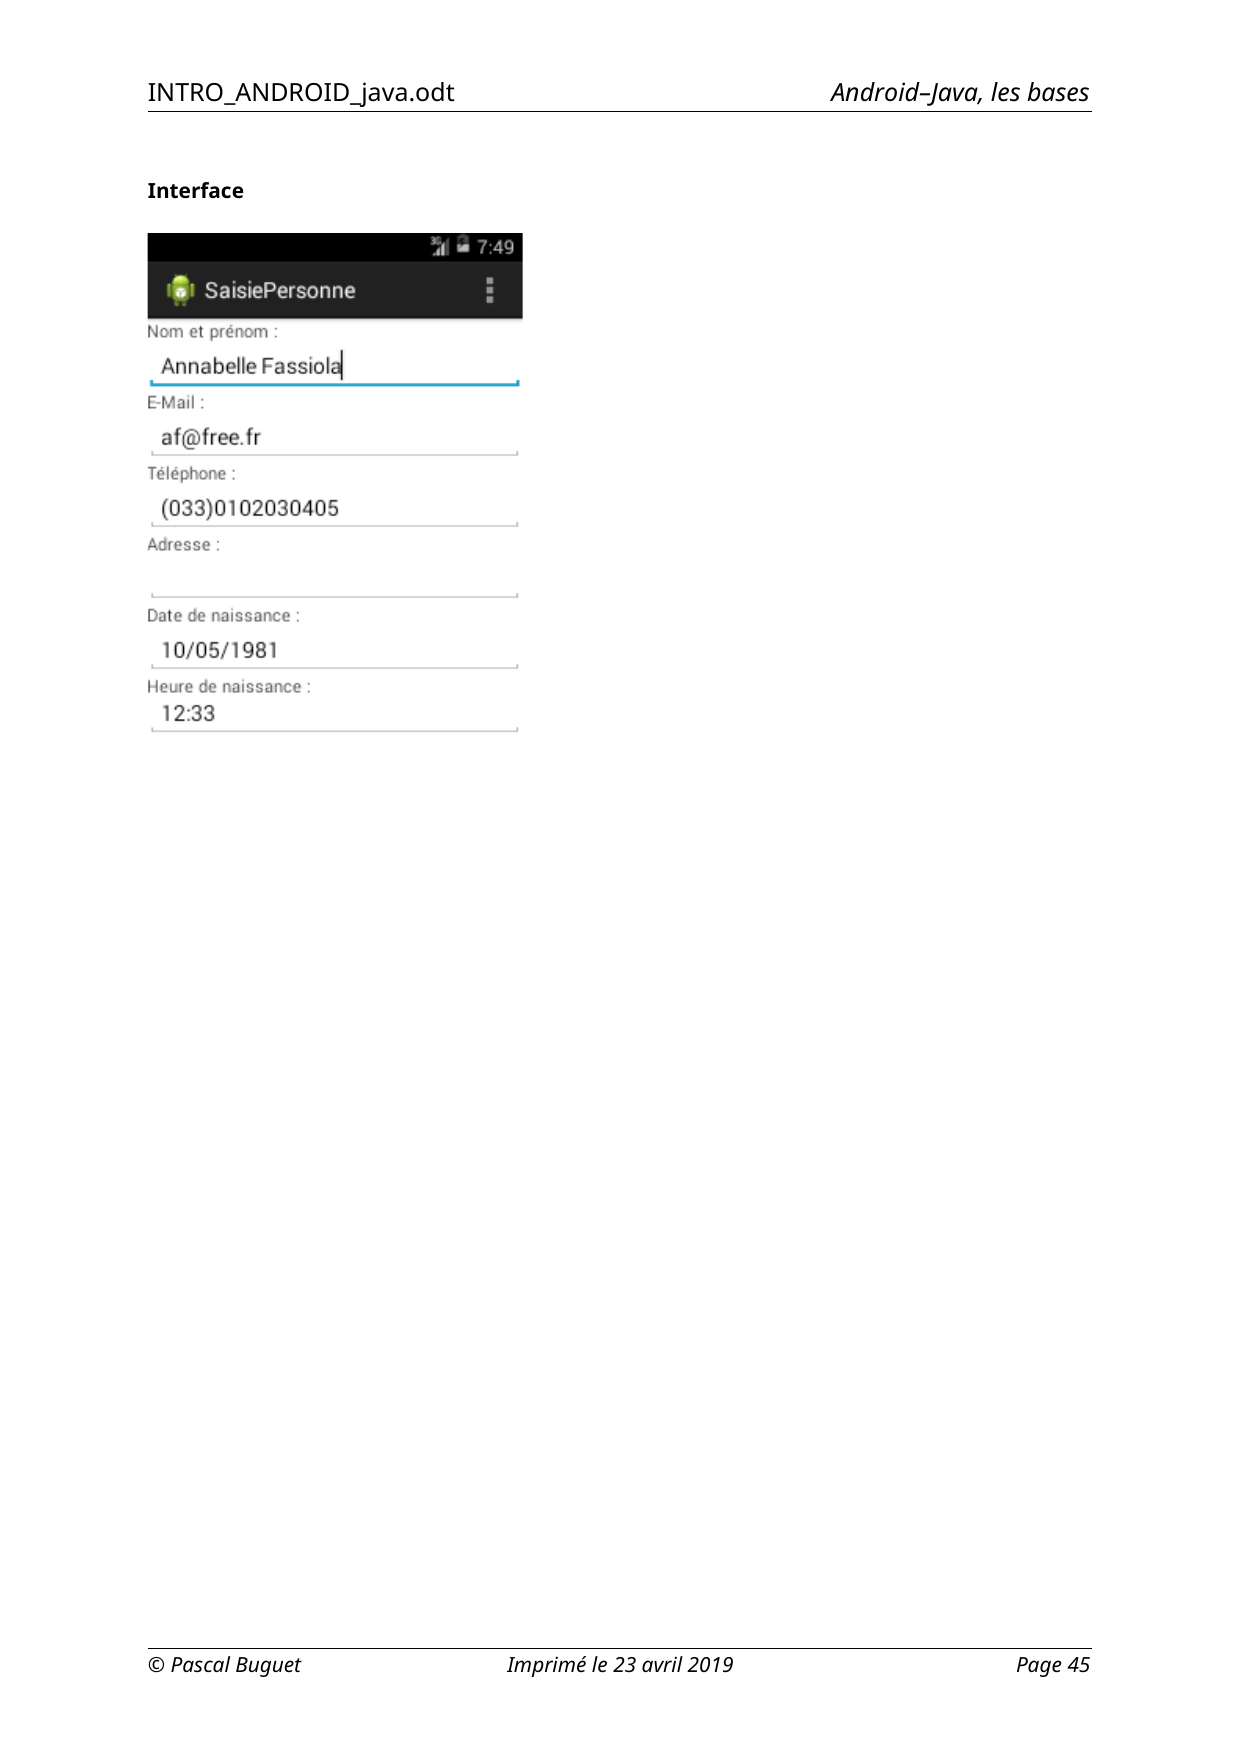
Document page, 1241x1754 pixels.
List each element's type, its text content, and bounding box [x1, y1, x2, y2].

text Interface [148, 176, 1092, 204]
